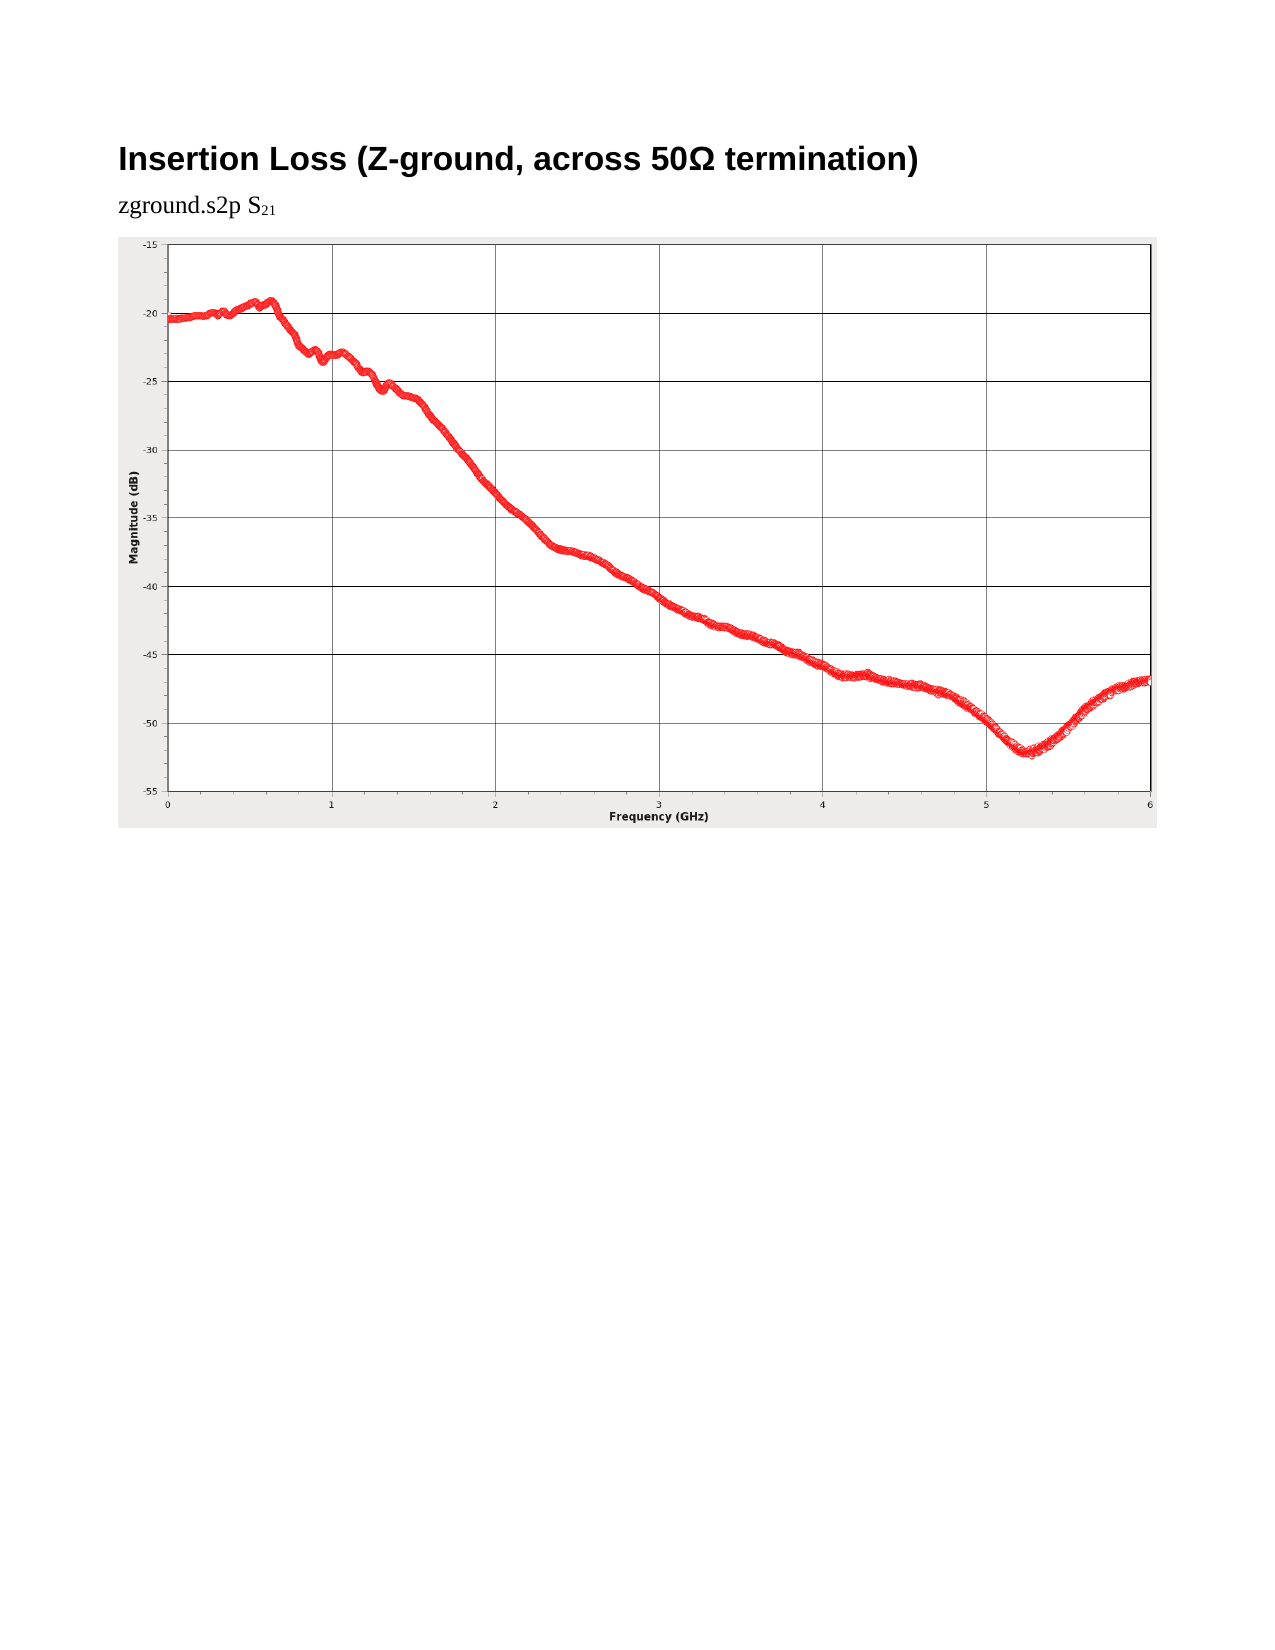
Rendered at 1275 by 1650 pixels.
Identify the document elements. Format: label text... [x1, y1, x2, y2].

subtitle Insertion Loss (Z-ground, across 50Ω termination) [118, 139, 1157, 178]
text zground.s2p S21 [118, 190, 1157, 219]
picture [118, 237, 1157, 828]
